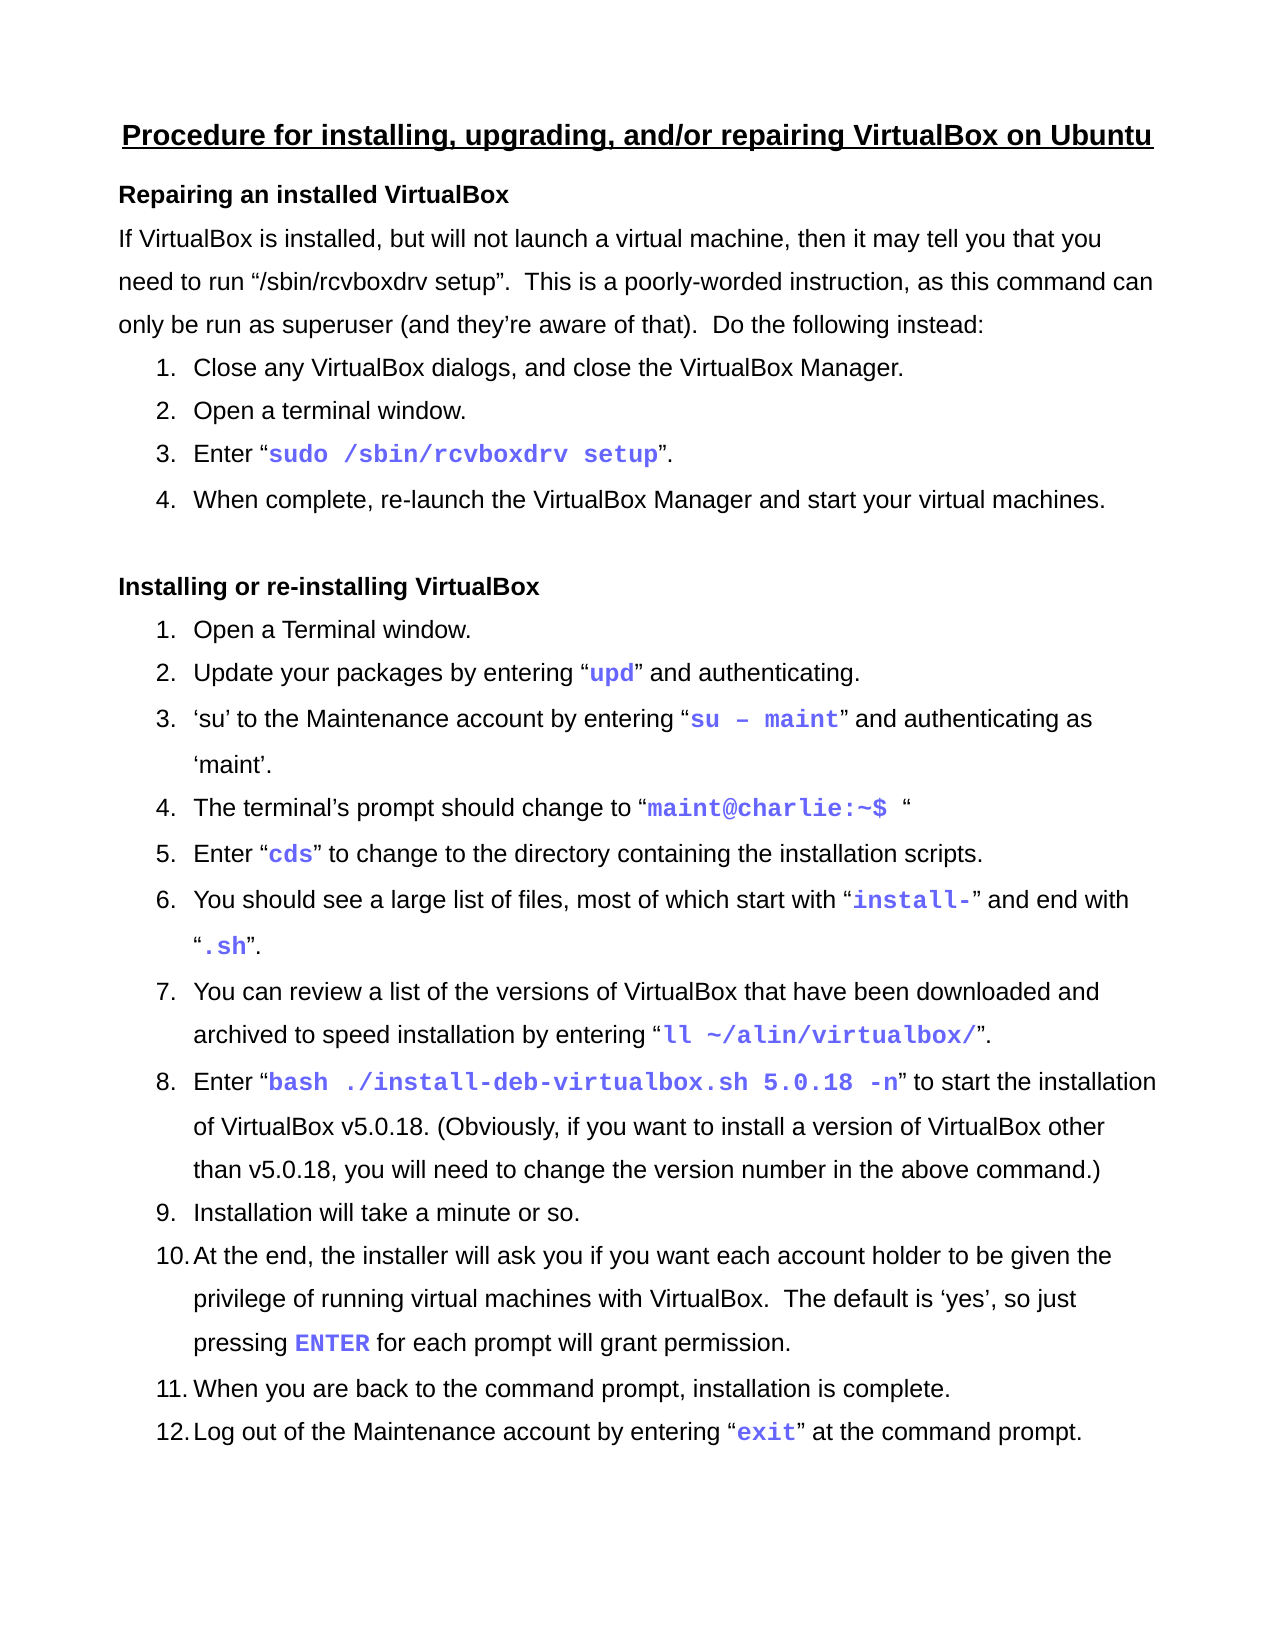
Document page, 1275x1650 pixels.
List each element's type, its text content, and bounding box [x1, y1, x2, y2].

text Repairing an installed VirtualBox [118, 180, 1157, 209]
list Enter “sudo /sbin/rcvboxdrv setup”. [156, 439, 1157, 470]
list The terminal’s prompt should change to “maint@charlie:~$ “ [156, 793, 1157, 824]
list Open a Terminal window. [156, 615, 1157, 644]
list Update your packages by entering “upd” and authenticating. [156, 658, 1157, 689]
list Open a terminal window. [156, 396, 1157, 425]
text Procedure for installing, upgrading, and/or repairing VirtualBox on Ubuntu [118, 118, 1157, 152]
list At the end, the installer will ask you if you want each account holder to be given the privilege of running virtual machines with VirtualBox. The default is ‘yes’, so just pressing ENTER for each prompt will grant permission. [156, 1241, 1157, 1358]
list Log out of the Maintenance account by entering “exit” at the command prompt. [156, 1417, 1157, 1448]
list You can review a list of the versions of VirtualBox that have been downloaded and archived to speed installation by entering “ll ~/alin/virtualbox/”. [156, 977, 1157, 1051]
list Enter “bash ./install-deb-virtualbox.sh 5.0.18 -n” to start the installation of VirtualBox v5.0.18. (Obviously, if you want to install a version of VirtualBox other than v5.0.18, you will need to change the version number in the above command.) [156, 1067, 1157, 1184]
list When complete, re-launch the VirtualBox Manager and start your virtual machines. [156, 486, 1157, 514]
list Enter “cds” to change to the directory containing the installation scripts. [156, 839, 1157, 870]
text If VirtualBox is installed, but will not launch a virtual machine, then it may tell you that you need to run “/sbin/rcvboxdrv setup”. This is a poorly-worded instruction, as this command can only be run as superuser (and they’re aware of that). Do the following instead: [118, 223, 1157, 338]
list Close any VirtualBox dialogs, and close the VirtualBox Manager. [156, 353, 1157, 382]
list When you are back to the command prompt, installation is complete. [156, 1374, 1157, 1403]
list ‘su’ to the Maintenance account by entering “su – maint” and authenticating as ‘maint’. [156, 704, 1157, 778]
list Installation will take a minute or so. [156, 1198, 1157, 1227]
list You should see a large list of files, most of which start with “install-” and end with “.sh”. [156, 886, 1157, 962]
text Installing or re-installing VirtualBox [118, 572, 1157, 601]
